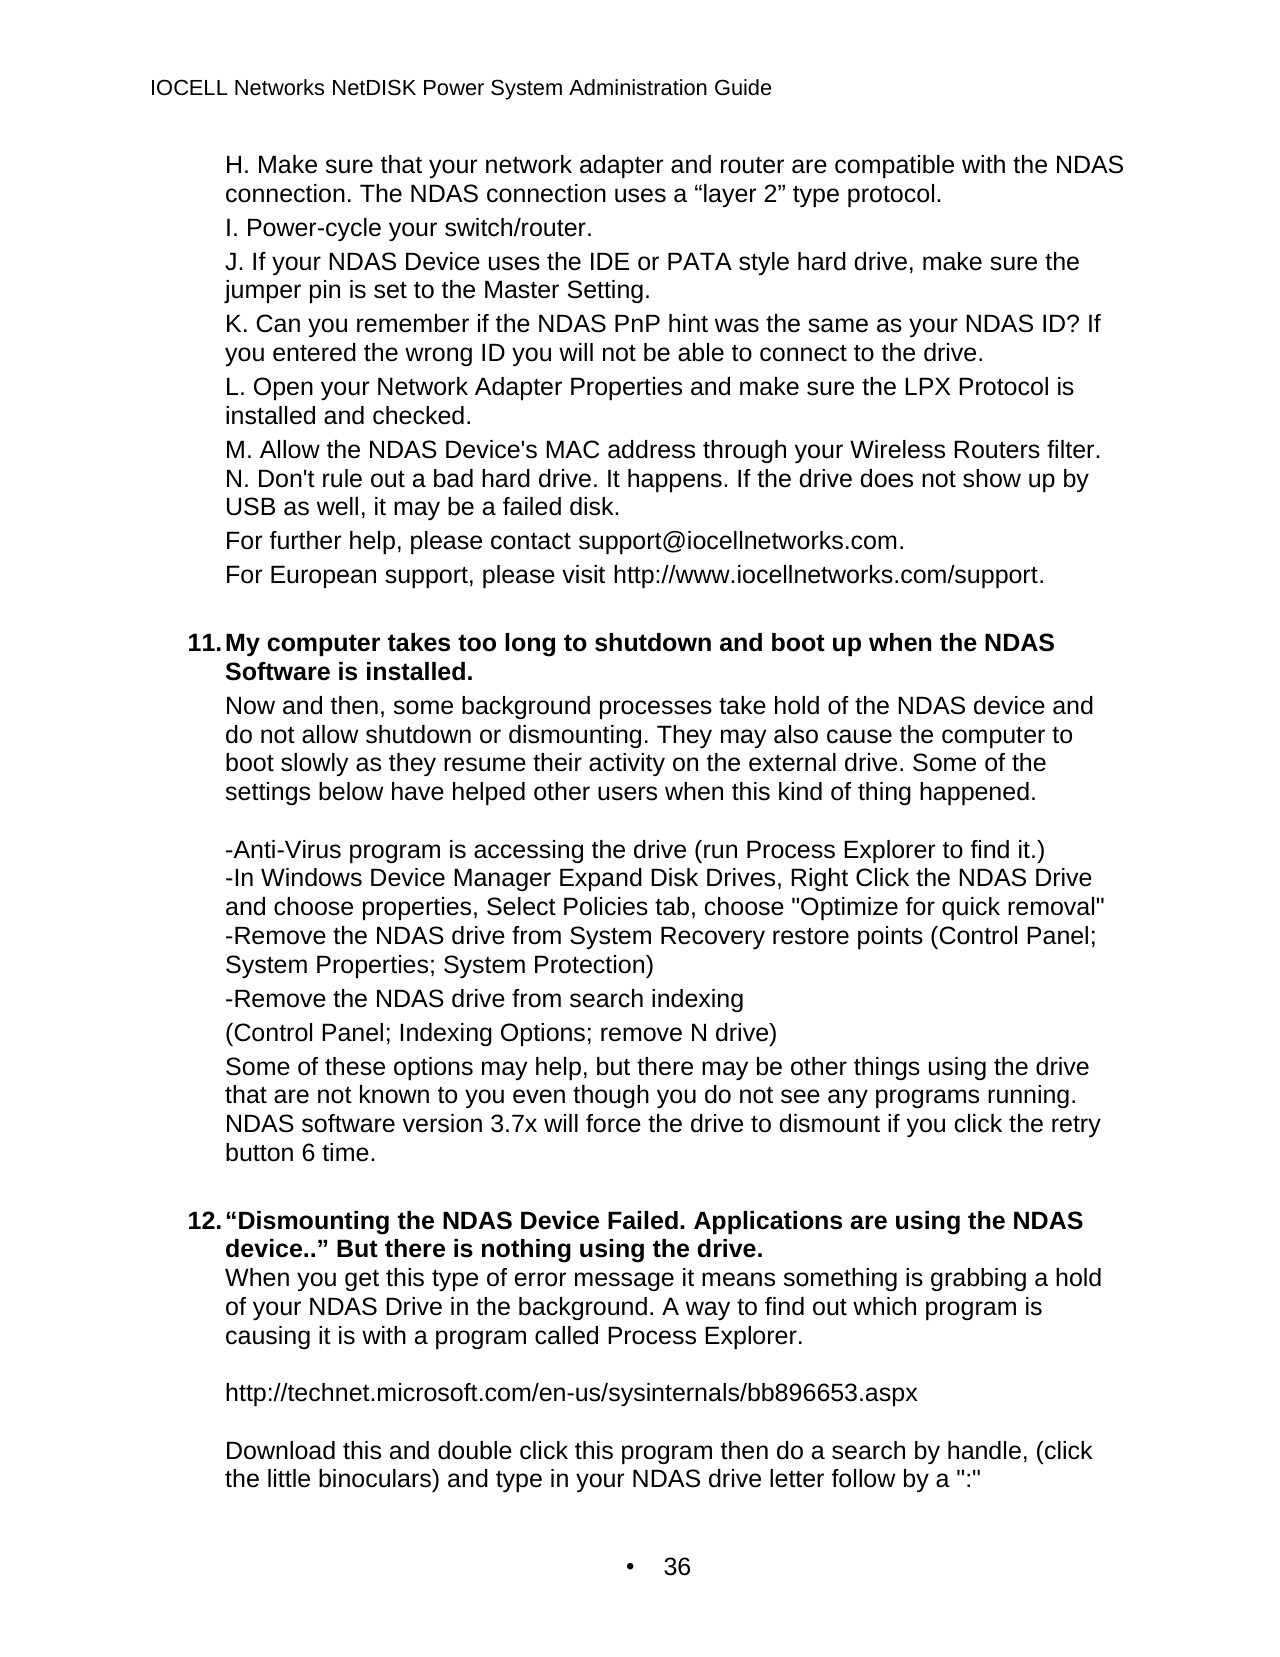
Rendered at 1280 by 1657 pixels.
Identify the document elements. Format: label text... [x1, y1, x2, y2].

list For European support, please visit http://www.iocellnetworks.com/support. [187, 560, 1129, 589]
list H. Make sure that your network adapter and router are compatible with the NDAS connection. The NDAS connection uses a “layer 2” type protocol. [187, 150, 1129, 207]
list (Control Panel; Indexing Options; remove N drive) [187, 1017, 1129, 1046]
list For further help, please contact support@iocellnetworks.com. [187, 526, 1129, 555]
list M. Allow the NDAS Device's MAC address through your Wireless Routers filter. N. Don't rule out a bad hard drive. It happens. If the drive does not show up by USB as well, it may be a failed disk. [187, 435, 1129, 521]
list Some of these options may help, but there may be other things using the drive that are not known to you even though you do not see any programs running. NDAS software version 3.7x will force the drive to dismount if you click the retry button 6 time. [187, 1051, 1129, 1166]
list Now and then, some background processes take hold of the NDAS device and do not allow shutdown or dismounting. They may also cause the computer to boot slowly as they resume their activity on the external drive. Some of the settings below have helped other users when this kind of thing happened. -Anti-Virus program is accessing the drive (run Process Explorer to find it.) -In Windows Device Manager Expand Disk Drives, Right Click the NDAS Drive and choose properties, Select Policies tab, choose "Optimize for quick removal" -Remove the NDAS drive from System Recovery restore points (Control Panel; System Properties; System Protection) [187, 691, 1129, 978]
list L. Open your Network Adapter Properties and make sure the LPX Protocol is installed and checked. [187, 372, 1129, 429]
list My computer takes too long to shutdown and boot up when the NDAS Software is installed. [187, 628, 1129, 686]
list -Remove the NDAS drive from search indexing [187, 983, 1129, 1012]
list J. If your NDAS Device uses the IDE or PATA style hard drive, make sure the jumper pin is set to the Master Setting. [187, 247, 1129, 304]
list K. Can you remember if the NDAS PnP hint was the same as your NDAS ID? If you entered the wrong ID you will not be able to connect to the drive. [187, 309, 1129, 367]
list “Dismounting the NDAS Device Failed. Applications are using the NDAS device..” But there is nothing using the drive. When you get this type of error message it means something is grabbing a hold of your NDAS Drive in the background. A way to find out which program is causing it is with a program called Process Explorer. http://technet.microsoft.com/en-us/sysinternals/bb896653.aspx Download this and double click this program then do a search by handle, (click the little binoculars) and type in your NDAS drive letter follow by a ":" [187, 1206, 1129, 1493]
list I. Power-cycle your switch/router. [187, 213, 1129, 241]
